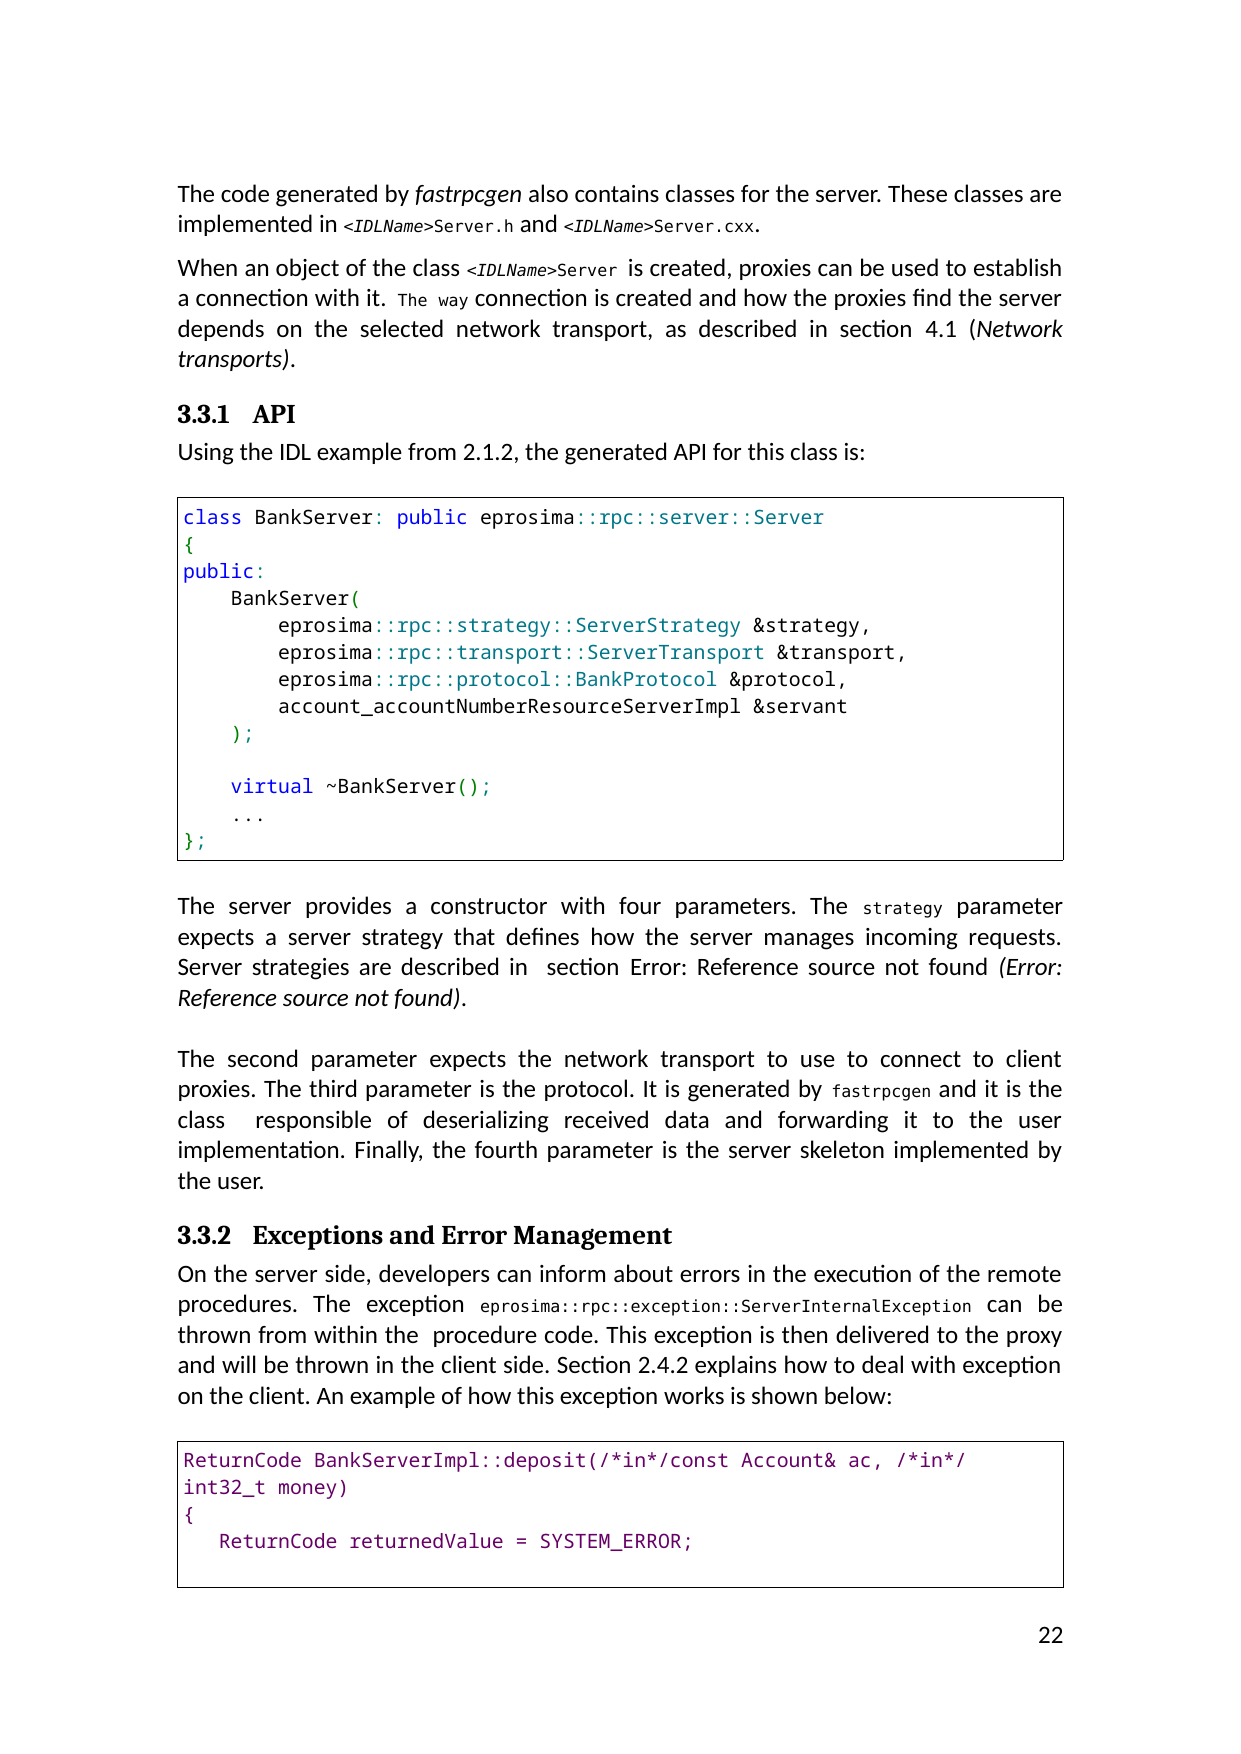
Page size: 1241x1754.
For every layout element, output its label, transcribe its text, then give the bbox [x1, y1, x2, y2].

text On the server side, developers can inform about errors in the execution of the remote procedures. The exception eprosima::rpc::exception::ServerInternalException can be thrown from within the procedure code. This exception is then delivered to the proxy and will be thrown in the client side. Section 2.4.2 explains how to deal with exception on the client. An example of how this exception works is shown below: [177, 1258, 1063, 1410]
text The second parameter expects the network transport to use to connect to client proxies. The third parameter is the protocol. It is generated by fastrpcgen and it is the class responsible of deserializing received data and forwarding it to the user implementation. Finally, the fourth parameter is the server skeleton implemented by the user. [177, 1043, 1063, 1195]
text The server provides a constructor with four parameters. The strategy parameter expects a server strategy that defines how the server manages incoming requests. Server strategies are described in section Error: Reference source not found (Error: Reference source not found). [177, 890, 1063, 1012]
text Using the IDL example from 2.1.2, the generated API for this class is: [177, 436, 1063, 467]
table_header ReturnCode BankServerImpl::deposit(/*in*/const Account& ac, /*in*/ int32_t money) { ReturnCode returnedValue = SYSTEM_ERROR; [178, 1442, 1063, 1587]
subtitle API [177, 399, 1063, 430]
text When an object of the class <IDLName>Server is created, proxies can be used to establish a connection with it. The way connection is created and how the proxies find the server depends on the selected network transport, as described in section 4.1 (Network transports). [177, 252, 1063, 374]
text The code generated by fastrpcgen also contains classes for the server. These classes are implemented in <IDLName>Server.h and <IDLName>Server.cxx. [177, 178, 1063, 239]
subtitle Exceptions and Error Management [177, 1220, 1063, 1251]
table_header class BankServer: public eprosima::rpc::server::Server { public: BankServer( eprosima::rpc::strategy::ServerStrategy &strategy, eprosima::rpc::transport::ServerTransport &transport, eprosima::rpc::protocol::BankProtocol &protocol, account_accountNumberResourceServerImpl &servant ); virtual ~BankServer(); ... }; [178, 498, 1063, 859]
